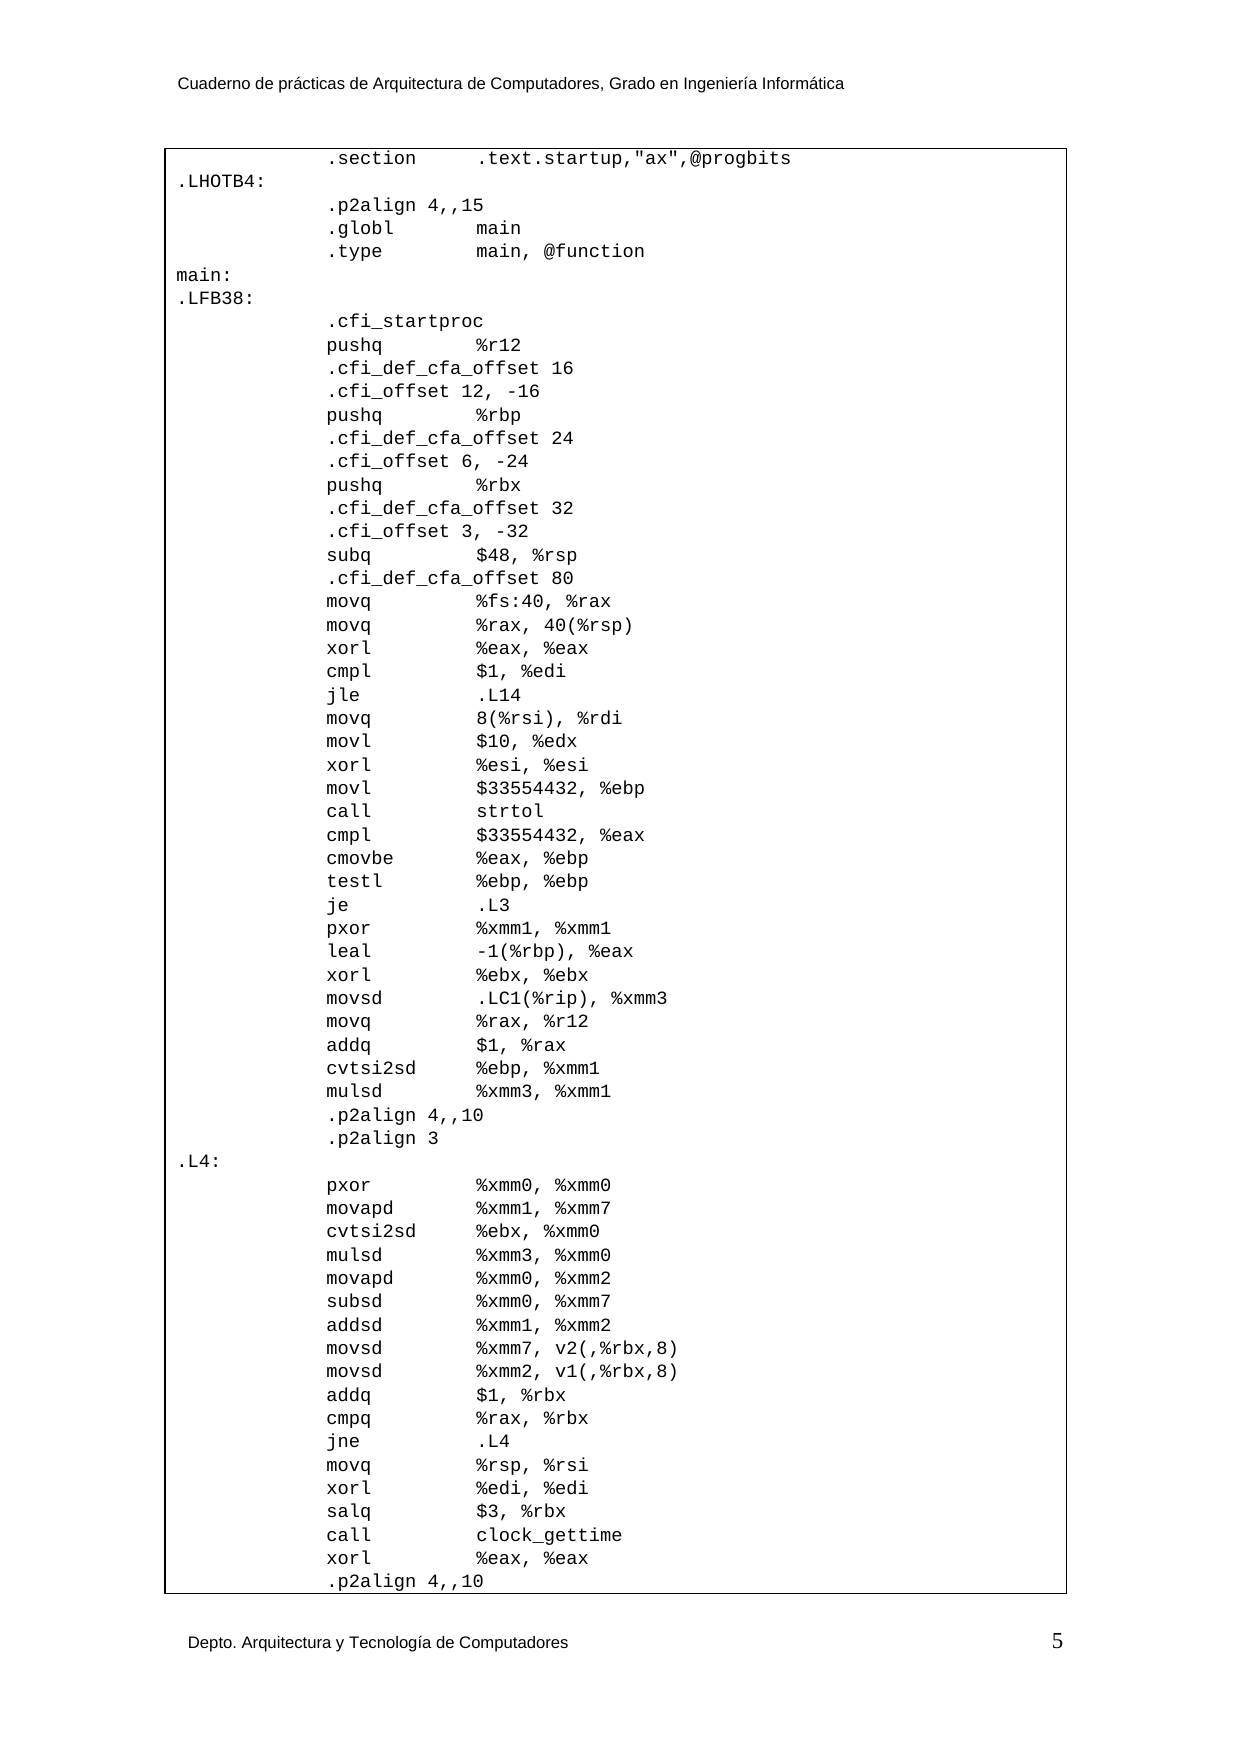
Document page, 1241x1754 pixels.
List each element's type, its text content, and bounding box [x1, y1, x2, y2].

table_header .section .text.startup,"ax",@progbits .LHOTB4: .p2align 4,,15 .globl main .type main, @function main: .LFB38: .cfi_startproc pushq %r12 .cfi_def_cfa_offset 16 .cfi_offset 12, -16 pushq %rbp .cfi_def_cfa_offset 24 .cfi_offset 6, -24 pushq %rbx .cfi_def_cfa_offset 32 .cfi_offset 3, -32 subq $48, %rsp .cfi_def_cfa_offset 80 movq %fs:40, %rax movq %rax, 40(%rsp) xorl %eax, %eax cmpl $1, %edi jle .L14 movq 8(%rsi), %rdi movl $10, %edx xorl %esi, %esi movl $33554432, %ebp call strtol cmpl $33554432, %eax cmovbe %eax, %ebp testl %ebp, %ebp je .L3 pxor %xmm1, %xmm1 leal -1(%rbp), %eax xorl %ebx, %ebx movsd .LC1(%rip), %xmm3 movq %rax, %r12 addq $1, %rax cvtsi2sd %ebp, %xmm1 mulsd %xmm3, %xmm1 .p2align 4,,10 .p2align 3 .L4: pxor %xmm0, %xmm0 movapd %xmm1, %xmm7 cvtsi2sd %ebx, %xmm0 mulsd %xmm3, %xmm0 movapd %xmm0, %xmm2 subsd %xmm0, %xmm7 addsd %xmm1, %xmm2 movsd %xmm7, v2(,%rbx,8) movsd %xmm2, v1(,%rbx,8) addq $1, %rbx cmpq %rax, %rbx jne .L4 movq %rsp, %rsi xorl %edi, %edi salq $3, %rbx call clock_gettime xorl %eax, %eax .p2align 4,,10 [166, 149, 1066, 1593]
